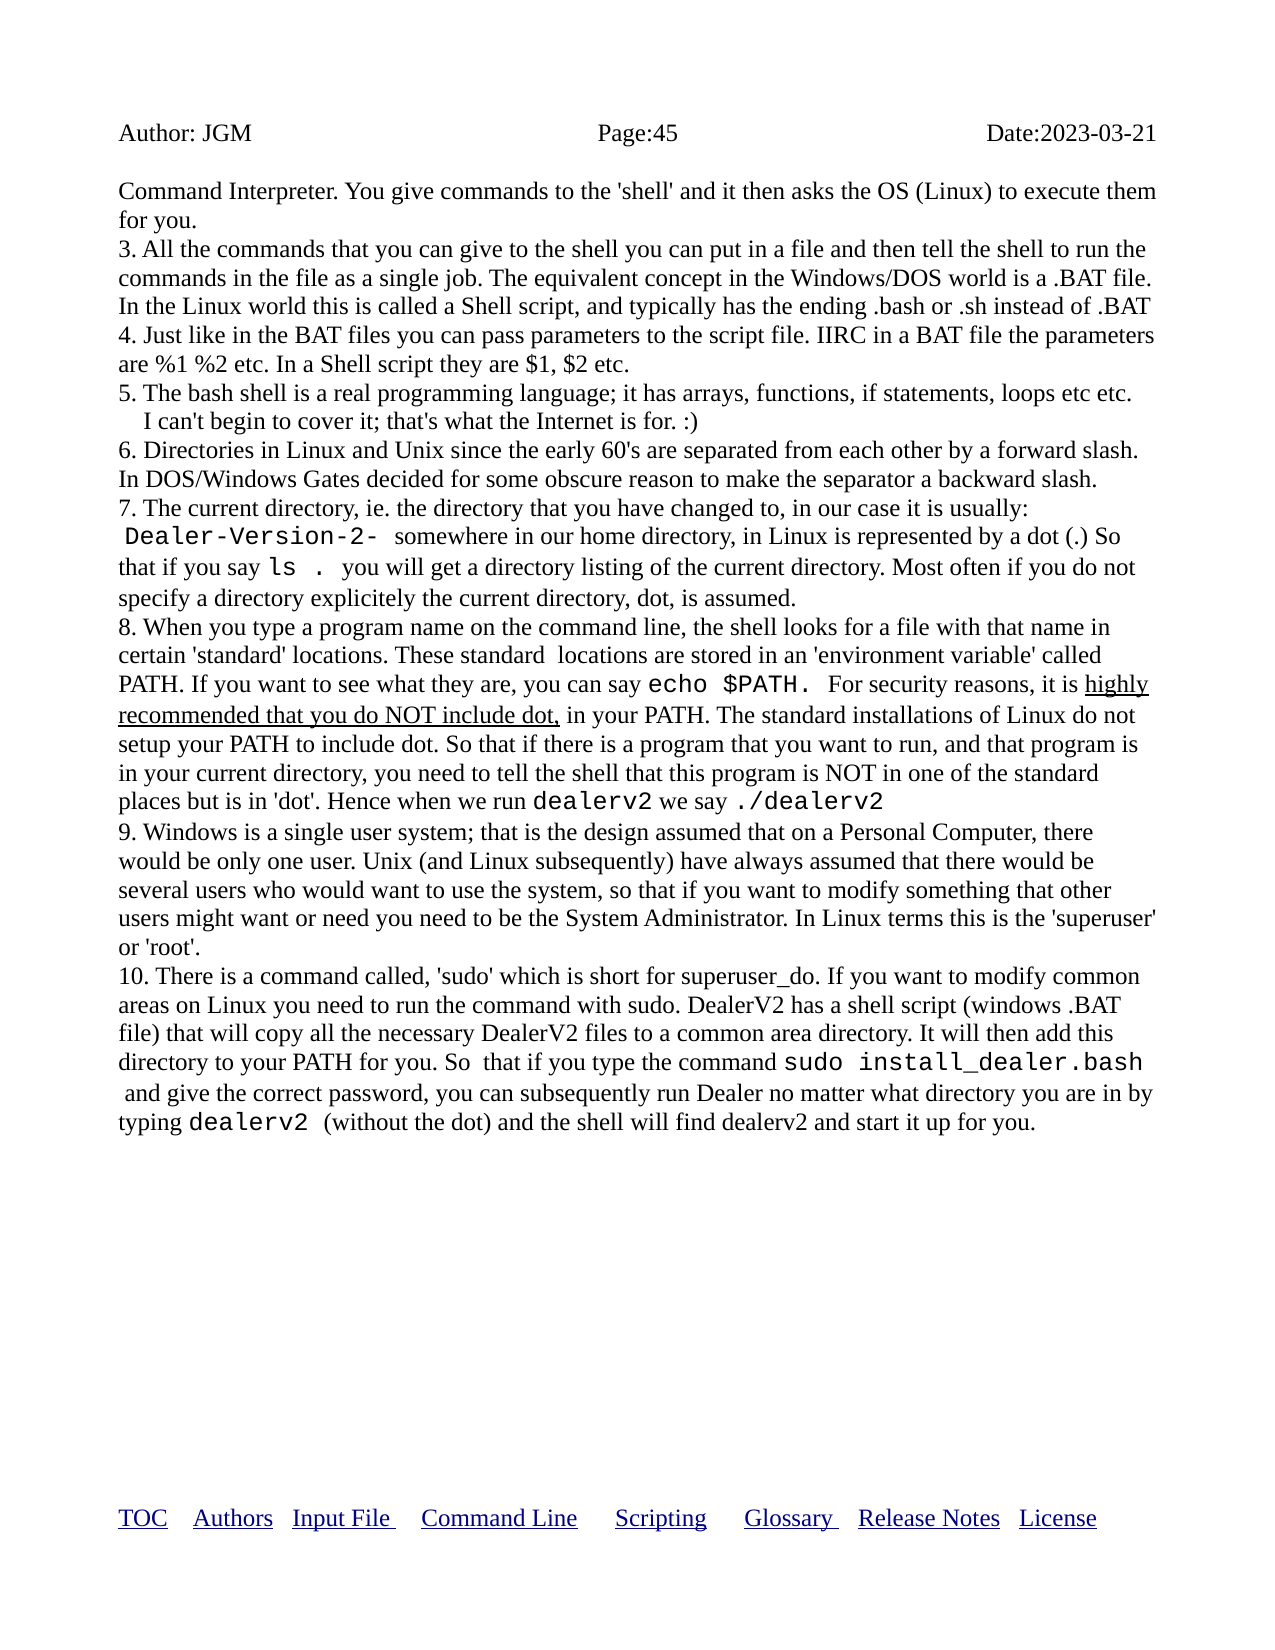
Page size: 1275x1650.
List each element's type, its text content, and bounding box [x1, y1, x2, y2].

text Dealer-Version-2- somewhere in our home directory, in Linux is represented by a dot (.) So that if you say ls . you will get a directory listing of the current directory. Most often if you do not specify a directory explicitely the current directory, dot, is assumed. [118, 521, 1157, 612]
text I can't begin to cover it; that's what the Internet is for. :) [118, 406, 1157, 435]
text 7. The current directory, ie. the directory that you have changed to, in our case it is usually: [118, 493, 1157, 521]
text 6. Directories in Linux and Unix since the early 60's are separated from each other by a forward slash. In DOS/Windows Gates decided for some obscure reason to make the separator a backward slash. [118, 435, 1157, 493]
text 8. When you type a program name on the command line, the shell looks for a file with that name in certain 'standard' locations. These standard locations are stored in an 'environment variable' called PATH. If you want to see what they are, you can say echo $PATH. For security reasons, it is highly recommended that you do NOT include dot, in your PATH. The standard installations of Linux do not setup your PATH to include dot. So that if there is a program that you want to run, and that program is in your current directory, you need to tell the shell that this program is NOT in one of the standard places but is in 'dot'. Hence when we run dealerv2 we say ./dealerv2 [118, 612, 1157, 817]
text and give the correct password, you can subsequently run Dealer no matter what directory you are in by typing dealerv2 (without the dot) and the shell will find dealerv2 and start it up for you. [118, 1078, 1157, 1138]
text 9. Windows is a single user system; that is the design assumed that on a Personal Computer, there would be only one user. Unix (and Linux subsequently) have always assumed that there would be several users who would want to use the system, so that if you want to modify something that other users might want or need you need to be the System Administrator. In Linux terms this is the 'superuser' or 'root'. [118, 817, 1157, 961]
text 10. There is a command called, 'sudo' which is short for superuser_do. If you want to modify common areas on Linux you need to run the command with sudo. DealerV2 has a shell script (windows .BAT file) that will copy all the necessary DealerV2 files to a common area directory. It will then add this directory to your PATH for you. So that if you type the command sudo install_dealer.bash [118, 961, 1157, 1078]
text Command Interpreter. You give commands to the 'shell' and it then asks the OS (Linux) to execute them for you. 3. All the commands that you can give to the shell you can put in a file and then tell the shell to run the commands in the file as a single job. The equivalent concept in the Windows/DOS world is a .BAT file. In the Linux world this is called a Shell script, and typically has the ending .bash or .sh instead of .BAT 4. Just like in the BAT files you can pass parameters to the script file. IIRC in a BAT file the parameters are %1 %2 etc. In a Shell script they are $1, $2 etc. 5. The bash shell is a real programming language; it has arrays, functions, if statements, loops etc etc. [118, 176, 1157, 406]
